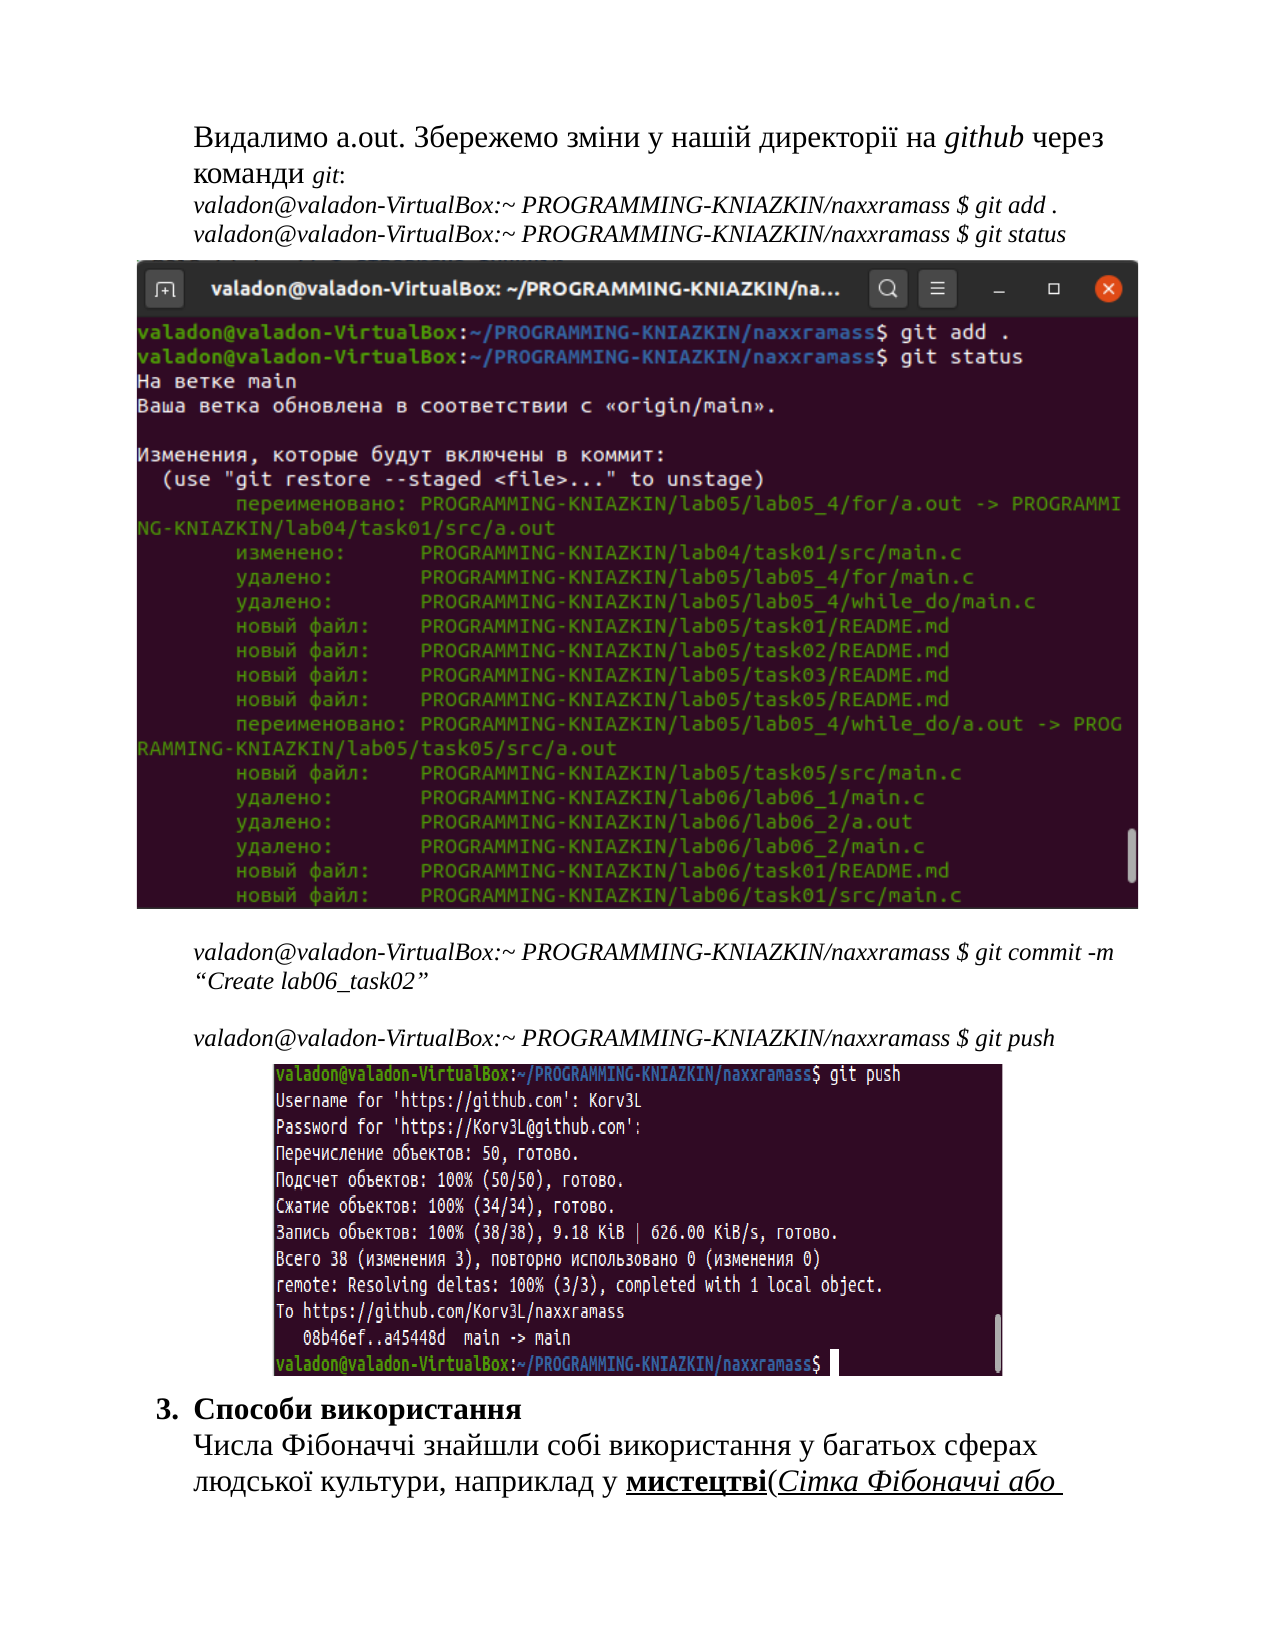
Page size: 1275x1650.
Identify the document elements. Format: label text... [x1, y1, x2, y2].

list Видалимо a.out. Збережемо зміни у нашій директорії на github через команди git: [156, 118, 1157, 190]
list valadon@valadon-VirtualBox:~ PROGRAMMING-KNIAZKIN/naxxramass $ git status [156, 219, 1157, 247]
list valadon@valadon-VirtualBox:~ PROGRAMMING-KNIAZKIN/naxxramass $ git add . [156, 190, 1157, 219]
list valadon@valadon-VirtualBox:~ PROGRAMMING-KNIAZKIN/naxxramass $ git commit -m “Create lab06_task02” [156, 937, 1157, 994]
list valadon@valadon-VirtualBox:~ PROGRAMMING-KNIAZKIN/naxxramass $ git push [156, 1023, 1157, 1052]
picture [272, 1064, 1003, 1376]
list Числа Фібоначчі знайшли собі використання у багатьох сферах людської культури, наприклад у мистецтві(Сітка Фібоначчі або [156, 1426, 1157, 1498]
picture [136, 260, 1139, 909]
list Способи використання [156, 1390, 1157, 1426]
